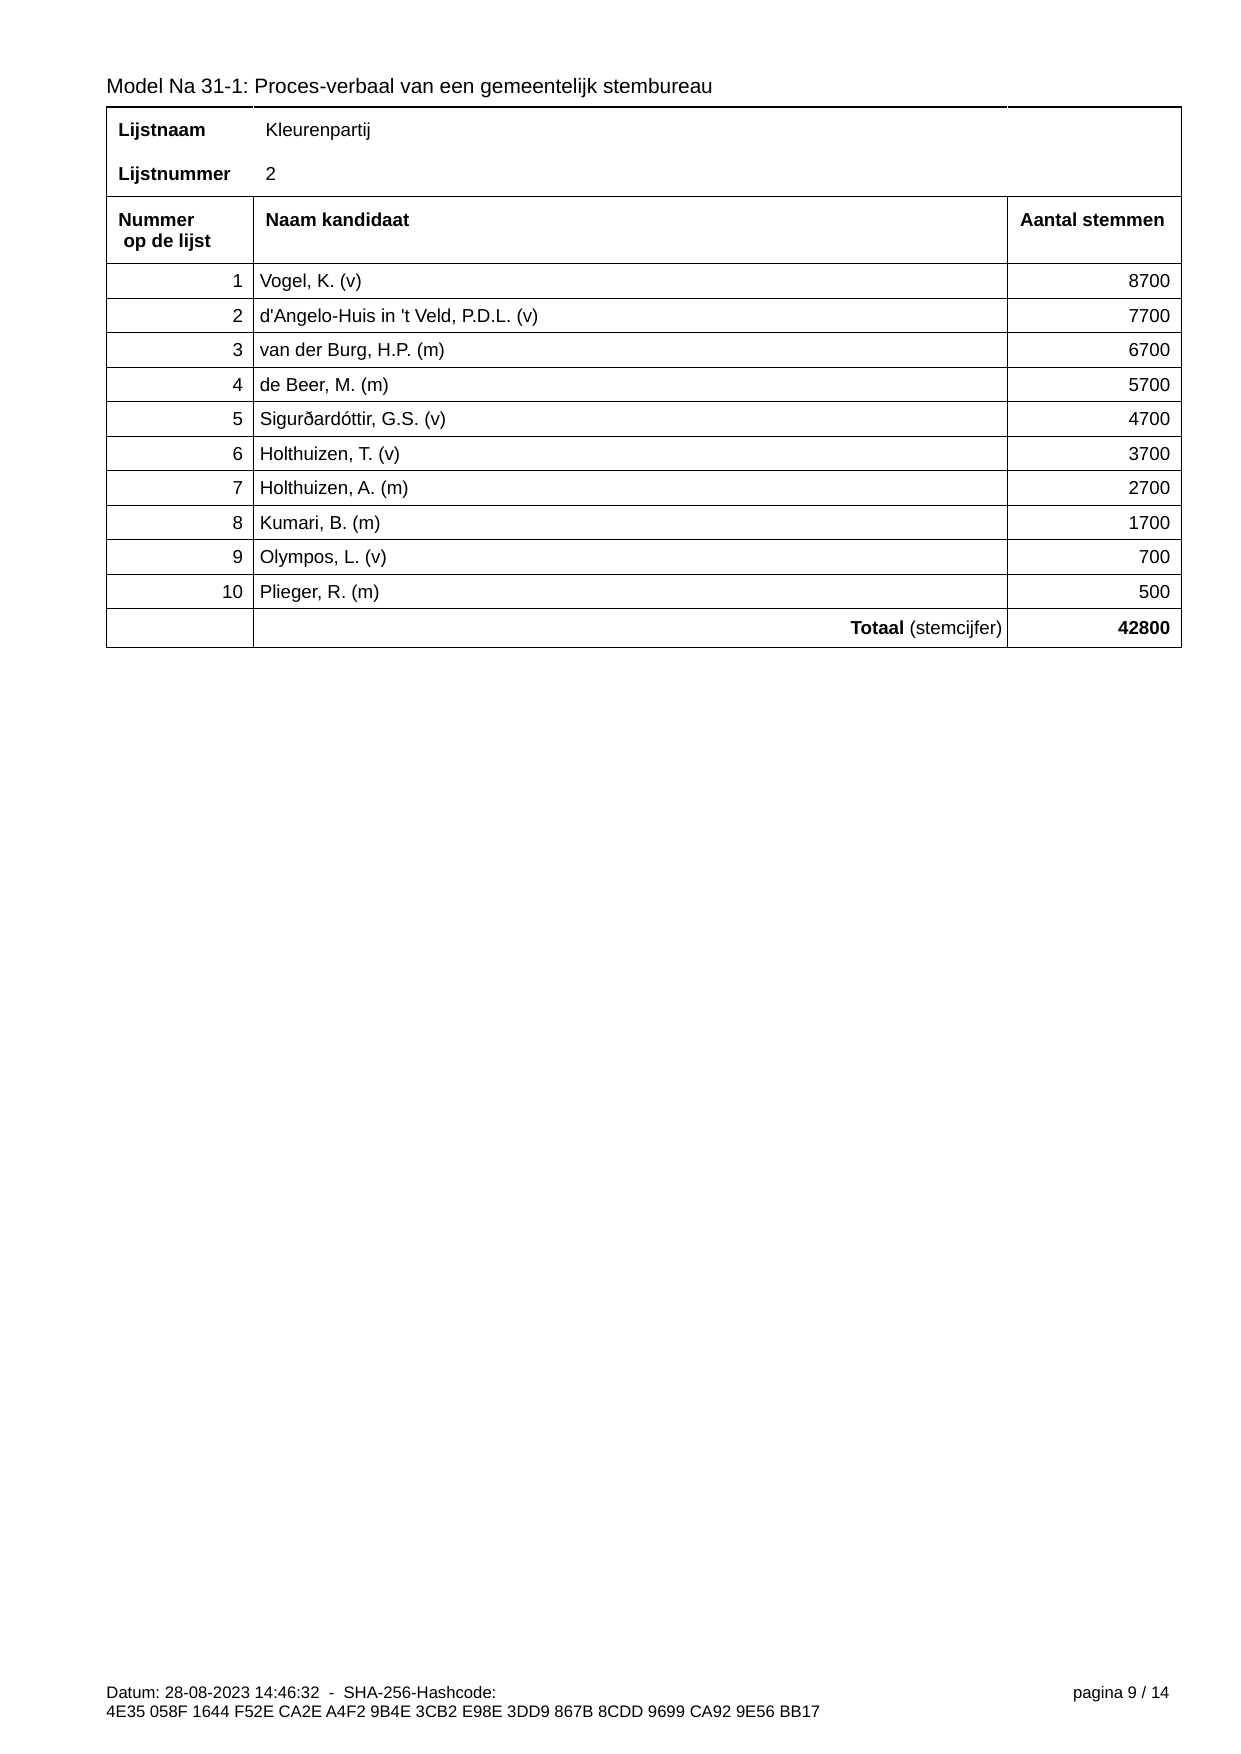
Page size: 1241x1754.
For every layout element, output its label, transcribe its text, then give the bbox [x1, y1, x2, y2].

table_cell 5700 [1008, 368, 1181, 401]
table_cell 500 [1008, 575, 1181, 608]
table_header Lijstnaam Lijstnummer [107, 108, 253, 196]
table_cell 8700 [1008, 264, 1181, 298]
table_cell Totaal (stemcijfer) [254, 609, 1007, 647]
table_cell Sigurðardóttir, G.S. (v) [254, 402, 1007, 436]
table_cell 1700 [1008, 506, 1181, 539]
table_cell 3 [107, 333, 253, 367]
table_cell Aantal stemmen [1008, 197, 1181, 263]
table_cell 6 [107, 437, 253, 470]
table_cell Holthuizen, T. (v) [254, 437, 1007, 470]
table_cell 6700 [1008, 333, 1181, 367]
table_cell Olympos, L. (v) [254, 540, 1007, 574]
table_cell Kumari, B. (m) [254, 506, 1007, 539]
table_cell de Beer, M. (m) [254, 368, 1007, 401]
table_cell 700 [1008, 540, 1181, 574]
table_cell Vogel, K. (v) [254, 264, 1007, 298]
table_cell 4 [107, 368, 253, 401]
table_cell 7 [107, 471, 253, 505]
table_cell 8 [107, 506, 253, 539]
table_cell 2700 [1008, 471, 1181, 505]
table_header Kleurenpartij 2 [254, 108, 1007, 196]
table_cell 2 [107, 299, 253, 332]
table_cell van der Burg, H.P. (m) [254, 333, 1007, 367]
table_header [1008, 108, 1181, 196]
table_cell 5 [107, 402, 253, 436]
table_cell 42800 [1008, 609, 1181, 647]
table_cell 10 [107, 575, 253, 608]
table_cell 3700 [1008, 437, 1181, 470]
table_cell Holthuizen, A. (m) [254, 471, 1007, 505]
table_cell Naam kandidaat [254, 197, 1007, 263]
table_cell [107, 609, 253, 647]
table_cell 1 [107, 264, 253, 298]
table_cell d'Angelo-Huis in 't Veld, P.D.L. (v) [254, 299, 1007, 332]
table_cell Nummer op de lijst [107, 197, 253, 263]
table_cell 7700 [1008, 299, 1181, 332]
table_cell 9 [107, 540, 253, 574]
table_cell 4700 [1008, 402, 1181, 436]
table_cell Plieger, R. (m) [254, 575, 1007, 608]
